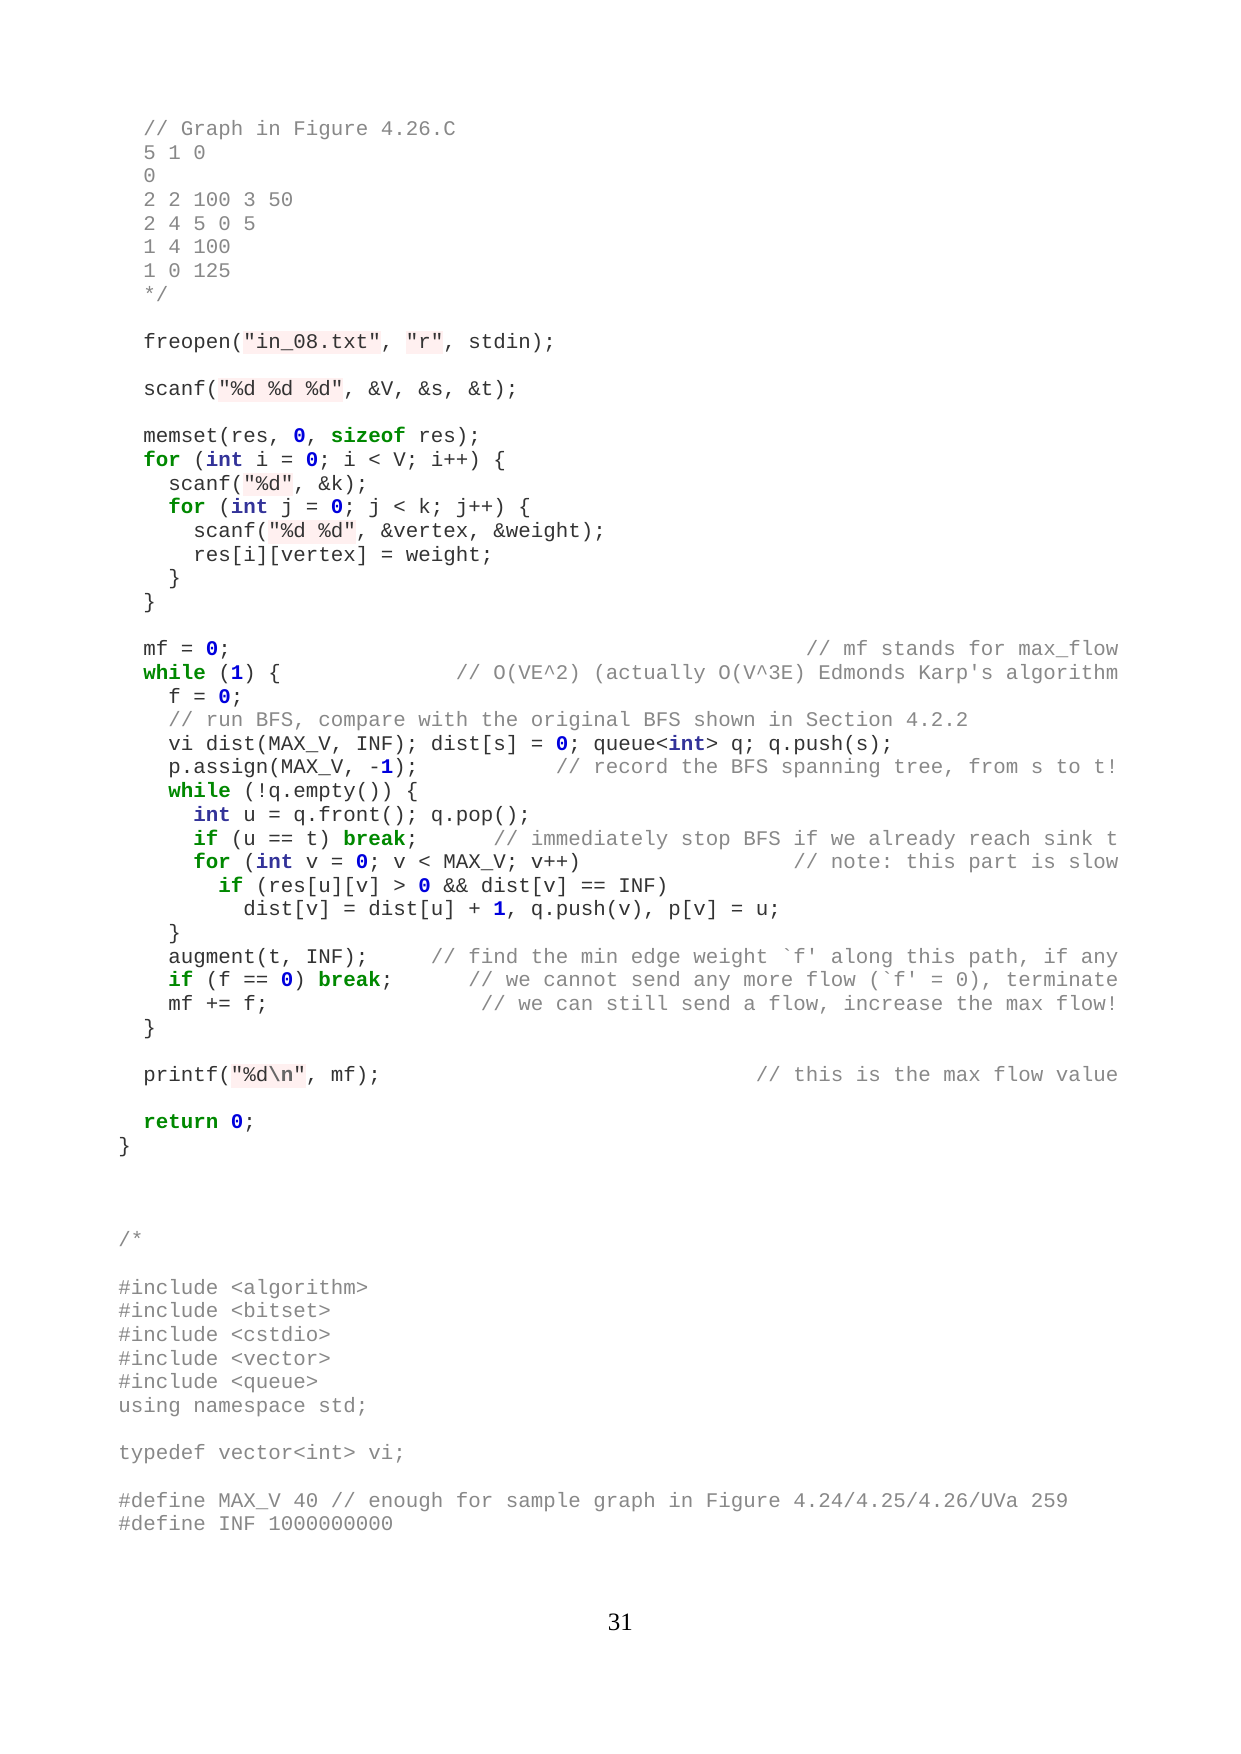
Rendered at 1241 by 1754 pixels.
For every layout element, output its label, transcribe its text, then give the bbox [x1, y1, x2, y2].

text 5 1 0 [118, 142, 1122, 165]
text #include <vector> [118, 1348, 1122, 1371]
text scanf("%d", &k); [118, 473, 1122, 496]
text #include <queue> [118, 1371, 1122, 1395]
text for (int j = 0; j < k; j++) { [118, 496, 1122, 520]
text printf("%d\n", mf); // this is the max flow value [118, 1064, 1122, 1088]
text /* [118, 1229, 1122, 1253]
text dist[v] = dist[u] + 1, q.push(v), p[v] = u; [118, 898, 1122, 922]
text 1 4 100 [118, 236, 1122, 260]
text while (!q.empty()) { [118, 780, 1122, 804]
text 2 4 5 0 5 [118, 213, 1122, 236]
text mf = 0; // mf stands for max_flow [118, 638, 1122, 662]
text scanf("%d %d %d", &V, &s, &t); [118, 378, 1122, 402]
text vi dist(MAX_V, INF); dist[s] = 0; queue<int> q; q.push(s); [118, 733, 1122, 757]
text augment(t, INF); // find the min edge weight `f' along this path, if any [118, 946, 1122, 969]
text } [118, 567, 1122, 591]
text int u = q.front(); q.pop(); [118, 804, 1122, 827]
text scanf("%d %d", &vertex, &weight); [118, 520, 1122, 544]
text } [118, 1017, 1122, 1040]
text res[i][vertex] = weight; [118, 544, 1122, 567]
text // run BFS, compare with the original BFS shown in Section 4.2.2 [118, 709, 1122, 733]
text if (f == 0) break; // we cannot send any more flow (`f' = 0), terminate [118, 969, 1122, 993]
text typedef vector<int> vi; [118, 1442, 1122, 1466]
text for (int i = 0; i < V; i++) { [118, 449, 1122, 473]
text if (res[u][v] > 0 && dist[v] == INF) [118, 875, 1122, 898]
text } [118, 1135, 1122, 1158]
text #include <algorithm> [118, 1277, 1122, 1300]
text while (1) { // O(VE^2) (actually O(V^3E) Edmonds Karp's algorithm [118, 662, 1122, 686]
text */ [118, 284, 1122, 307]
text f = 0; [118, 686, 1122, 709]
text } [118, 922, 1122, 946]
text memset(res, 0, sizeof res); [118, 426, 1122, 449]
text 2 2 100 3 50 [118, 189, 1122, 213]
text 1 0 125 [118, 260, 1122, 284]
text } [118, 591, 1122, 615]
text return 0; [118, 1111, 1122, 1135]
text #define INF 1000000000 [118, 1513, 1122, 1537]
text freopen("in_08.txt", "r", stdin); [118, 331, 1122, 354]
text #define MAX_V 40 // enough for sample graph in Figure 4.24/4.25/4.26/UVa 259 [118, 1489, 1122, 1513]
text if (u == t) break; // immediately stop BFS if we already reach sink t [118, 827, 1122, 851]
text p.assign(MAX_V, -1); // record the BFS spanning tree, from s to t! [118, 757, 1122, 780]
text using namespace std; [118, 1395, 1122, 1419]
text for (int v = 0; v < MAX_V; v++) // note: this part is slow [118, 851, 1122, 875]
text #include <cstdio> [118, 1324, 1122, 1348]
text #include <bitset> [118, 1300, 1122, 1324]
text // Graph in Figure 4.26.C [118, 118, 1122, 142]
text 0 [118, 165, 1122, 189]
text mf += f; // we can still send a flow, increase the max flow! [118, 993, 1122, 1017]
